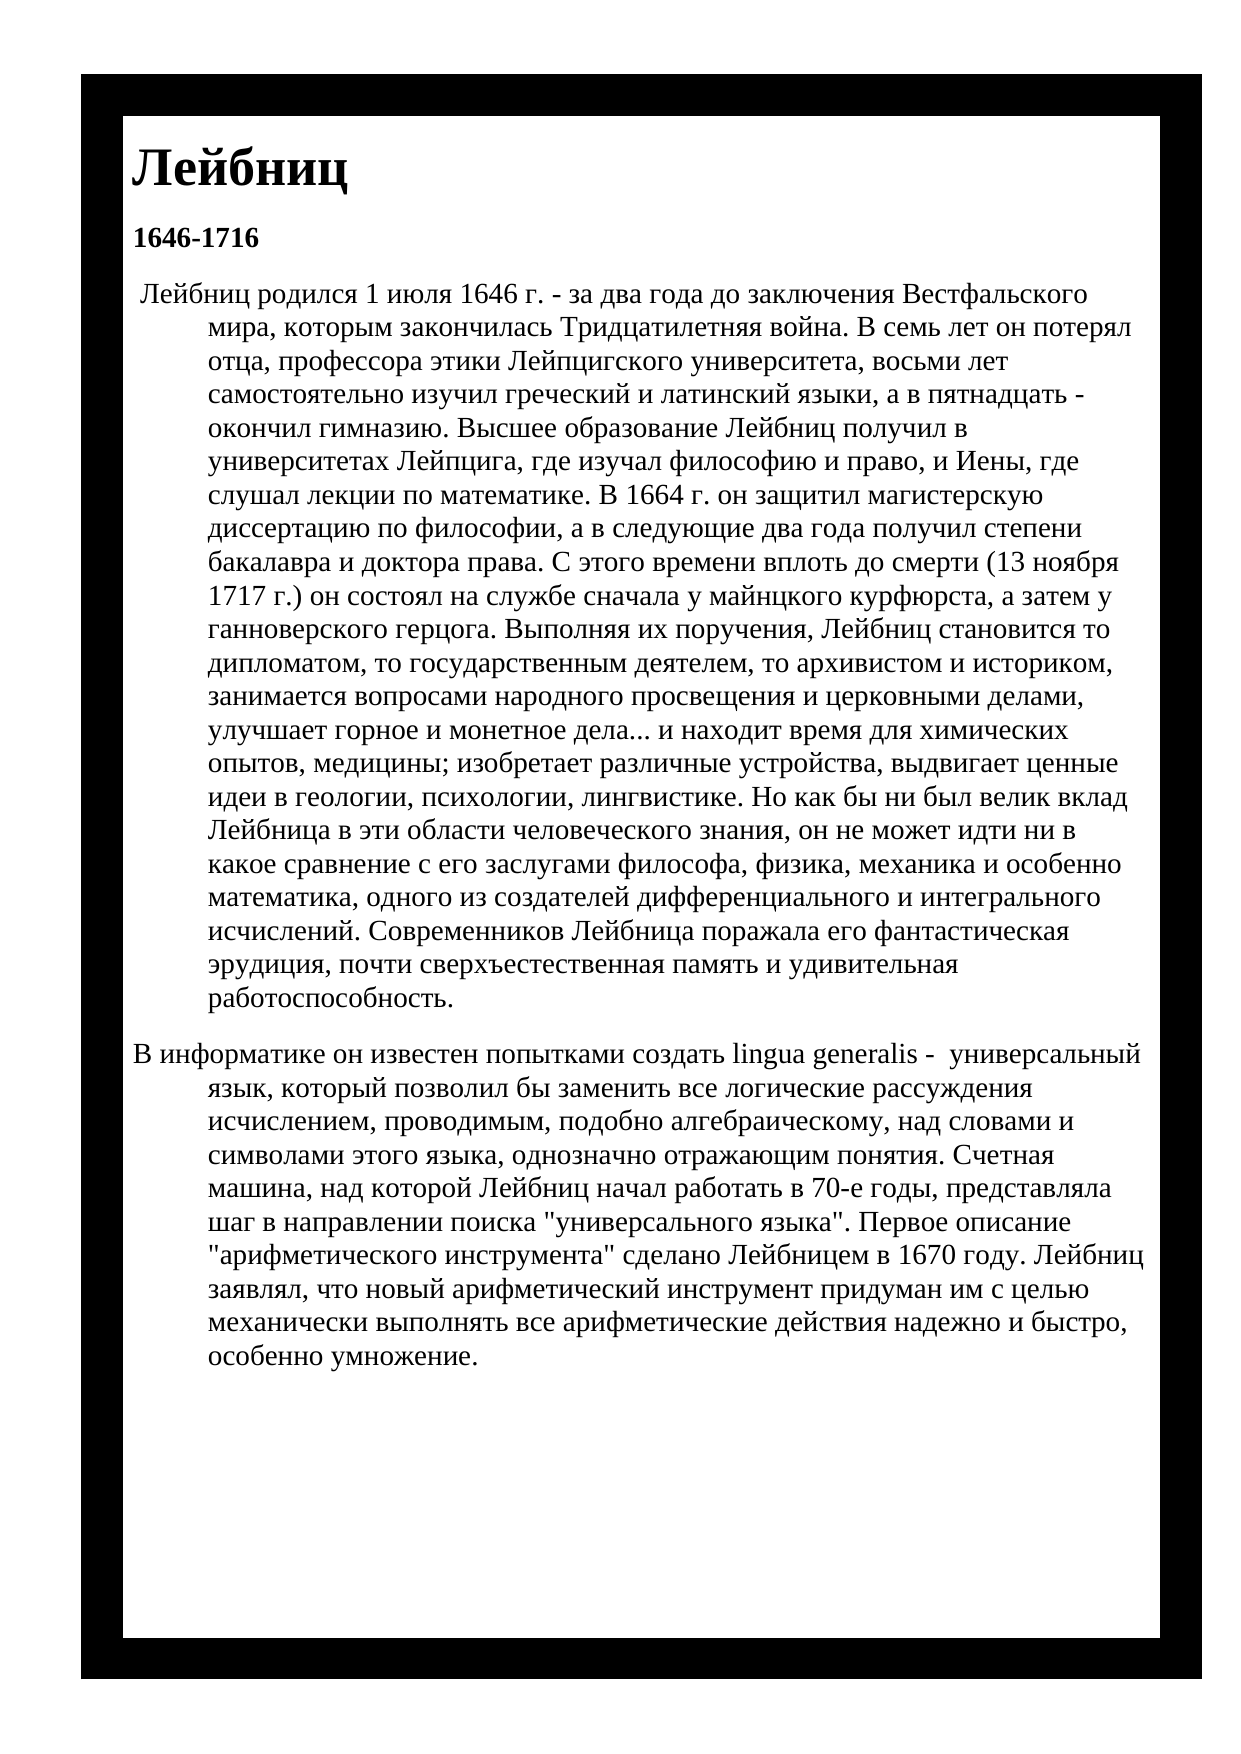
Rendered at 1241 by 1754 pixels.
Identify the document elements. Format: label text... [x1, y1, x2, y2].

subtitle Лейбниц родился 1 июля 1646 г. - за два года до заключения Вестфальского мира, которым закончилась Тридцатилетняя война. В семь лет он потерял отца, профессора этики Лейпцигского университета, восьми лет самостоятельно изучил греческий и латинский языки, а в пятнадцать - окончил гимназию. Высшее образование Лейбниц получил в университетах Лейпцига, где изучал философию и право, и Иены, где слушал лекции по математике. В 1664 г. он защитил магистерскую диссертацию по философии, а в следующие два года получил степени бакалавра и доктора права. С этого времени вплоть до смерти (13 ноября 1717 г.) он состоял на службе сначала у майнцкого курфюрста, а затем у ганноверского герцога. Выполняя их поручения, Лейбниц становится то дипломатом, то государственным деятелем, то архивистом и историком, занимается вопросами народного просвещения и церковными делами, улучшает горное и монетное дела... и находит время для химических опытов, медицины; изобретает различные устройства, выдвигает ценные идеи в геологии, психологии, лингвистике. Но как бы ни был велик вклад Лейбница в эти области человеческого знания, он не может идти ни в какое сравнение с его заслугами философа, физика, механика и особенно математика, одного из создателей дифференциального и интегрального исчислений. Современников Лейбница поражала его фантастическая эрудиция, почти сверхъестественная память и удивительная работоспособность. [133, 276, 1152, 1014]
list Лейбниц [133, 135, 1152, 197]
subtitle 1646-1716 [133, 220, 1152, 253]
subtitle В информатике он известен попытками создать lingua generalis - универсальный язык, который позволил бы заменить все логические рассуждения исчислением, проводимым, подобно алгебраическому, над словами и символами этого языка, однозначно отражающим понятия. Счетная машина, над которой Лейбниц начал работать в 70-е годы, представляла шаг в направлении поиска "универсального языка". Первое описание "арифметического инструмента" сделано Лейбницем в 1670 году. Лейбниц заявлял, что новый арифметический инструмент придуман им с целью механически выполнять все арифметические действия надежно и быстро, особенно умножение. [133, 1036, 1152, 1372]
